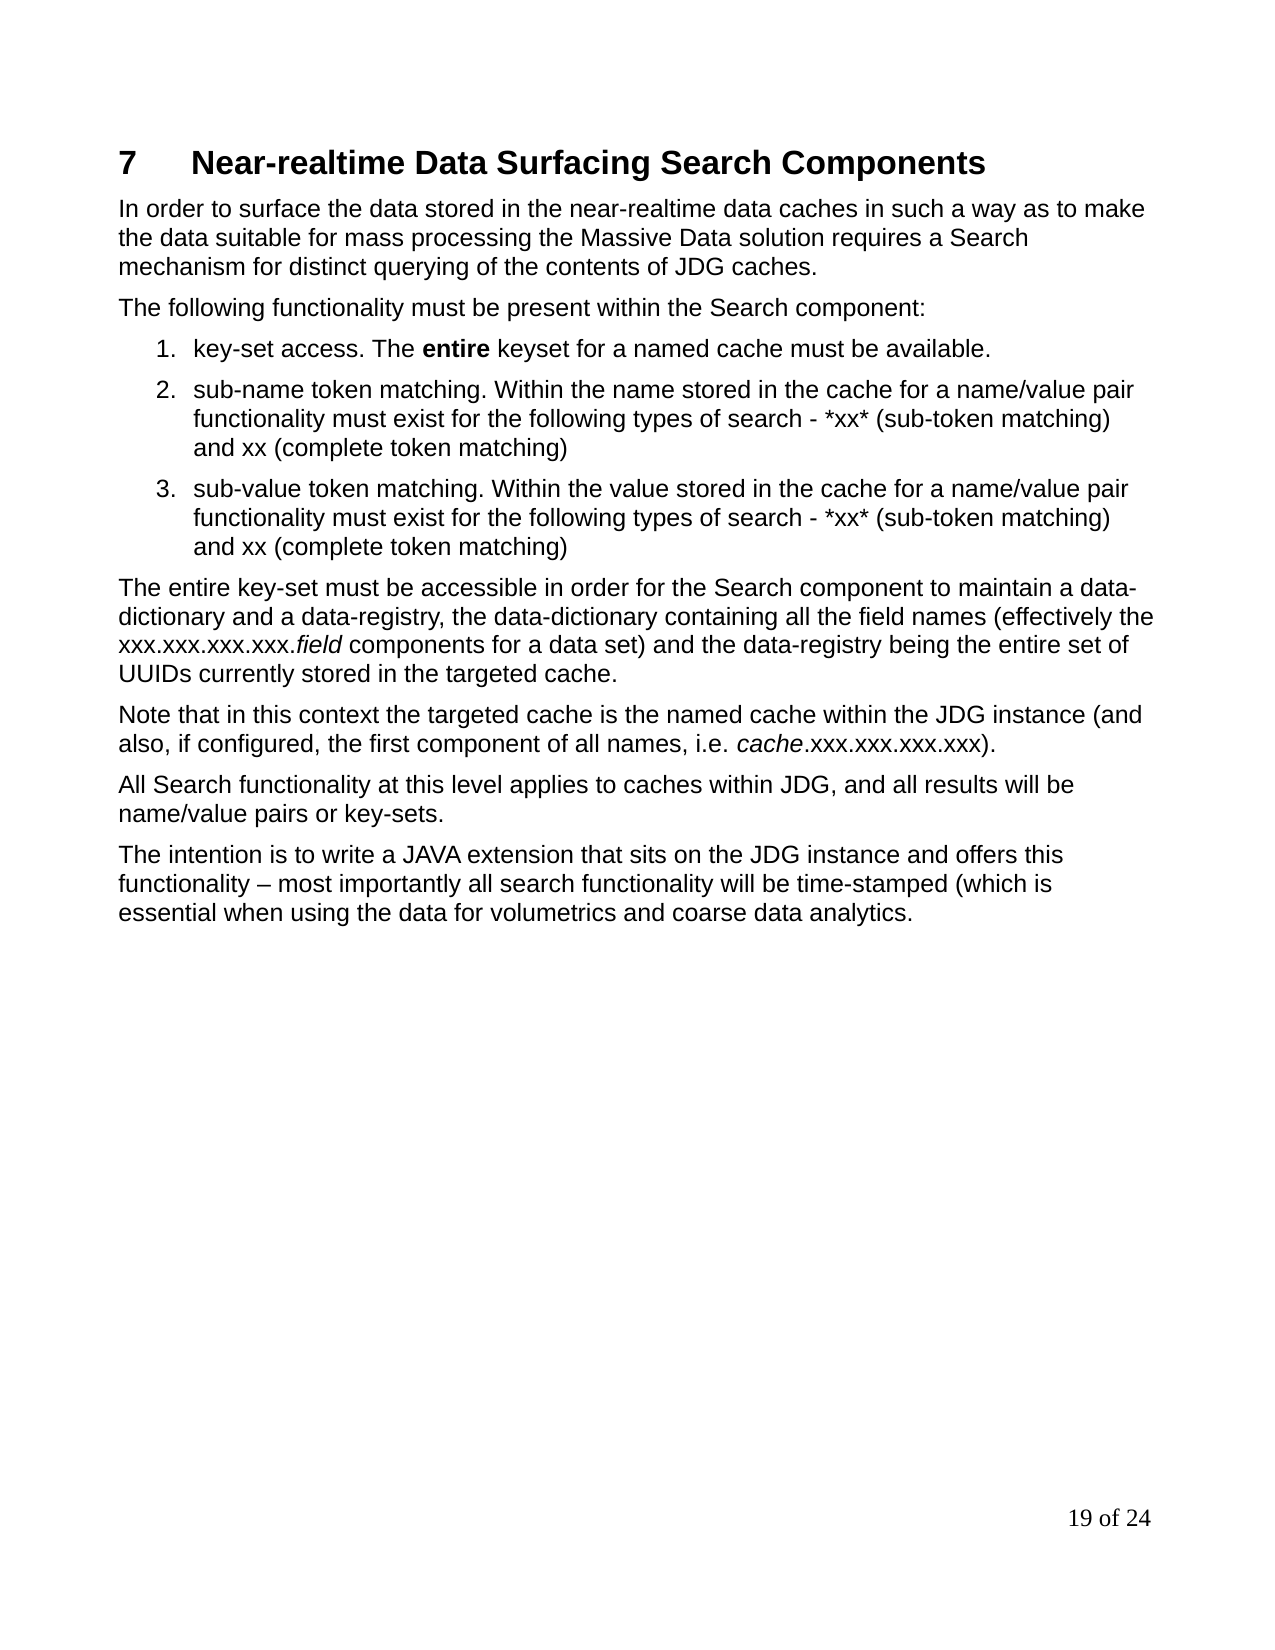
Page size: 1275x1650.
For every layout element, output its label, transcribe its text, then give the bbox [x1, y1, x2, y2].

list key-set access. The entire keyset for a named cache must be available. [156, 334, 1157, 363]
text In order to surface the data stored in the near-realtime data caches in such a way as to make the data suitable for mass processing the Massive Data solution requires a Search mechanism for distinct querying of the contents of JDG caches. [118, 194, 1157, 281]
text The intention is to write a JAVA extension that sits on the JDG instance and offers this functionality – most importantly all search functionality will be time-stamped (which is essential when using the data for volumetrics and coarse data analytics. [118, 841, 1157, 927]
text The following functionality must be present within the Search component: [118, 293, 1157, 322]
list sub-value token matching. Within the value stored in the cache for a name/value pair functionality must exist for the following types of search - *xx* (sub-token matching) and xx (complete token matching) [156, 474, 1157, 561]
text All Search functionality at this level applies to caches within JDG, and all results will be name/value pairs or key-sets. [118, 771, 1157, 828]
list sub-name token matching. Within the name stored in the cache for a name/value pair functionality must exist for the following types of search - *xx* (sub-token matching) and xx (complete token matching) [156, 376, 1157, 462]
text Note that in this context the targeted cache is the named cache within the JDG instance (and also, if configured, the first component of all names, i.e. cache.xxx.xxx.xxx.xxx). [118, 701, 1157, 758]
text The entire key-set must be accessible in order for the Search component to maintain a data-dictionary and a data-registry, the data-dictionary containing all the field names (effectively the xxx.xxx.xxx.xxx.field components for a data set) and the data-registry being the entire set of UUIDs currently stored in the targeted cache. [118, 573, 1157, 688]
subtitle Near-realtime Data Surfacing Search Components [118, 143, 1157, 182]
